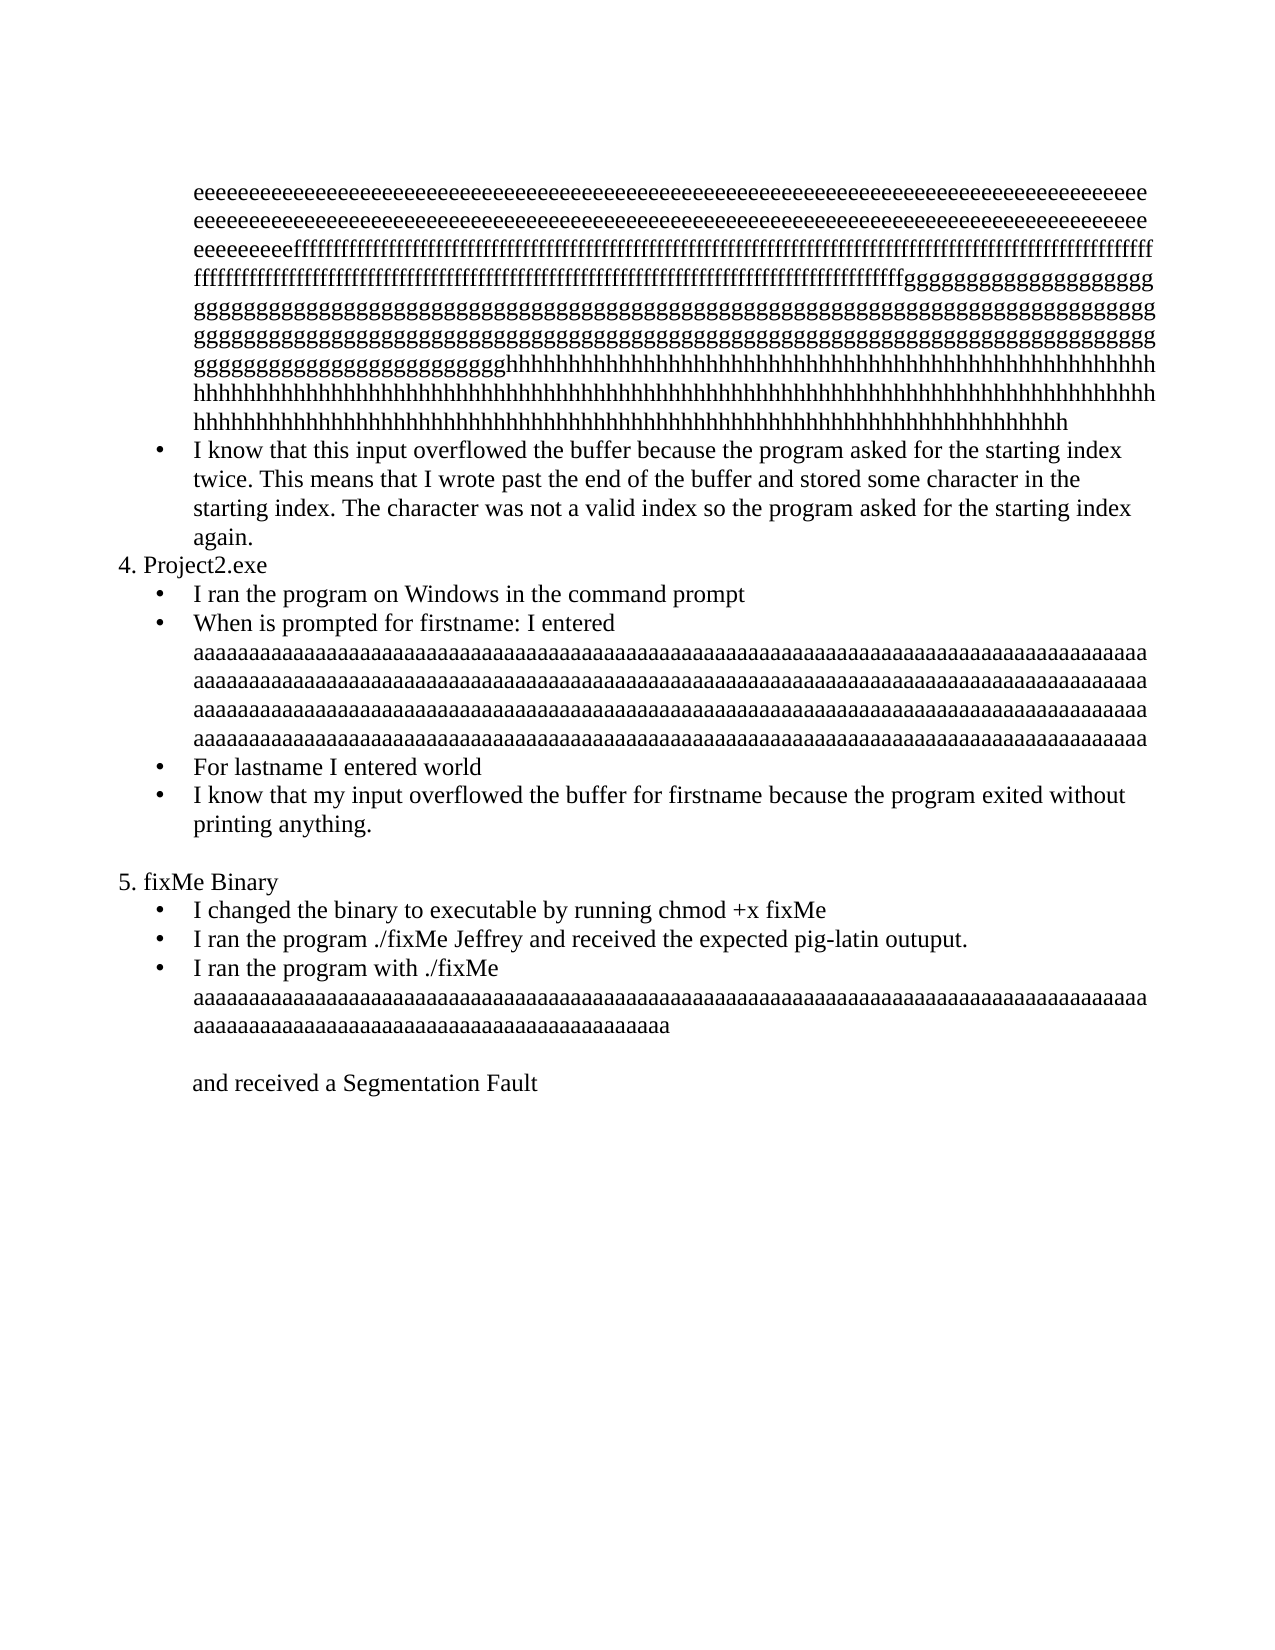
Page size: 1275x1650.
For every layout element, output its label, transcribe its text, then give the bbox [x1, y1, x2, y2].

list I ran the program ./fixMe Jeffrey and received the expected pig-latin outuput. [156, 924, 1157, 953]
list I ran the program with ./fixMe aaaaaaaaaaaaaaaaaaaaaaaaaaaaaaaaaaaaaaaaaaaaaaaaaaaaaaaaaaaaaaaaaaaaaaaaaaaaaaaaaaaaaaaaaaaaaaaaaaaaaaaaaaaaaaaaaaaaaaaaaaaaaaaaa [156, 953, 1157, 1039]
list For lastname I entered world [156, 752, 1157, 781]
text and received a Segmentation Fault [118, 1068, 1157, 1097]
list I changed the binary to executable by running chmod +x fixMe [156, 896, 1157, 924]
text 4. Project2.exe [118, 551, 1157, 579]
list When is prompted for firstname: I entered aaaaaaaaaaaaaaaaaaaaaaaaaaaaaaaaaaaaaaaaaaaaaaaaaaaaaaaaaaaaaaaaaaaaaaaaaaaaaaaaaaaaaaaaaaaaaaaaaaaaaaaaaaaaaaaaaaaaaaaaaaaaaaaaaaaaaaaaaaaaaaaaaaaaaaaaaaaaaaaaaaaaaaaaaaaaaaaaaaaaaaaaaaaaaaaaaaaaaaaaaaaaaaaaaaaaaaaaaaaaaaaaaaaaaaaaaaaaaaaaaaaaaaaaaaaaaaaaaaaaaaaaaaaaaaaaaaaaaaaaaaaaaaaaaaaaaaaaaaaaaaaaaaaaaaaaaaaaaaaaaaaaaaaaaaaaaaaaaaaaaaaa [156, 608, 1157, 752]
list I know that this input overflowed the buffer because the program asked for the starting index twice. This means that I wrote past the end of the buffer and stored some character in the starting index. The character was not a valid index so the program asked for the starting index again. [156, 436, 1157, 551]
text 5. fixMe Binary [118, 867, 1157, 896]
list I ran the program on Windows in the command prompt [156, 579, 1157, 608]
list I know that my input overflowed the buffer for firstname because the program exited without printing anything. [156, 781, 1157, 838]
list aaaaaaaaaaaaaaaaaaaaaaaaaaaaaaaaaaaaaaaaaaaaaaaaaaaaaaaaaaaaaaaaaaaaaaaaaaaaaaaaaaaaaaaaaaaaaaaaaaaaaaaaaaaaaaaaaaaaaaaaaaaaaaaaaaaaaaaaaaaaaaaaaaaaaaaaaaaaaaaaaaaaaaaaaaaaaaaaaaaaaaaaaaaaaaaaaaaaaaabbbbbbbbbbbbbbbbbbbbbbbbbbbbbbbbbbbbbbbbbbbbbbbbbbbbbbbbbbbbbbbbbbbbbbbbbbbbbbbbbbbbbbbbbbbbbbbbbbbbbbbbbbbbbbbbbbbbbbbbbbbbbbbbbbbbbbbbbbbbbbbbbbbbbbbbbbbbbbbbbbbbbbbbbbbbbbbbbbbbbbbbbbbbbbbbbbbbbbbcccccccccccccccccccccccccccccccccccccccccccccccccccccccccccccccccccccccccccccccccccccccccccccccccccccccccccccccccccccccccccccccccccccccccccccccccccccccccccccccccccccccccccccccccccccccccccccccccccccccdddddddddddddddddddddddddddddddddddddddddddddddddddddddddddddddddddddddddddddddddddddddddddddddddddddddddddddddddddddddddddddddddddddddddddddddddddddddddddddddddddddddddddddddddddddddddddddddddddddddeeeeeeeeeeeeeeeeeeeeeeeeeeeeeeeeeeeeeeeeeeeeeeeeeeeeeeeeeeeeeeeeeeeeeeeeeeeeeeeeeeeeeeeeeeeeeeeeeeeeeeeeeeeeeeeeeeeeeeeeeeeeeeeeeeeeeeeeeeeeeeeeeeeeeeeeeeeeeeeeeeeeeeeeeeeeeeeeeeeeeeeeeeeeeeeeeeeeeeefffffffffffffffffffffffffffffffffffffffffffffffffffffffffffffffffffffffffffffffffffffffffffffffffffffffffffffffffffffffffffffffffffffffffffffffffffffffffffffffffffffffffffffffffffffffffffffffffffffffggggggggggggggggggggggggggggggggggggggggggggggggggggggggggggggggggggggggggggggggggggggggggggggggggggggggggggggggggggggggggggggggggggggggggggggggggggggggggggggggggggggggggggggggggggggggggggggggggggggghhhhhhhhhhhhhhhhhhhhhhhhhhhhhhhhhhhhhhhhhhhhhhhhhhhhhhhhhhhhhhhhhhhhhhhhhhhhhhhhhhhhhhhhhhhhhhhhhhhhhhhhhhhhhhhhhhhhhhhhhhhhhhhhhhhhhhhhhhhhhhhhhhhhhhhhhhhhhhhhhhhhhhhhhhhhhhhhhhhhhhhhhhhhhhhhhhhhhhh [156, 177, 1157, 436]
